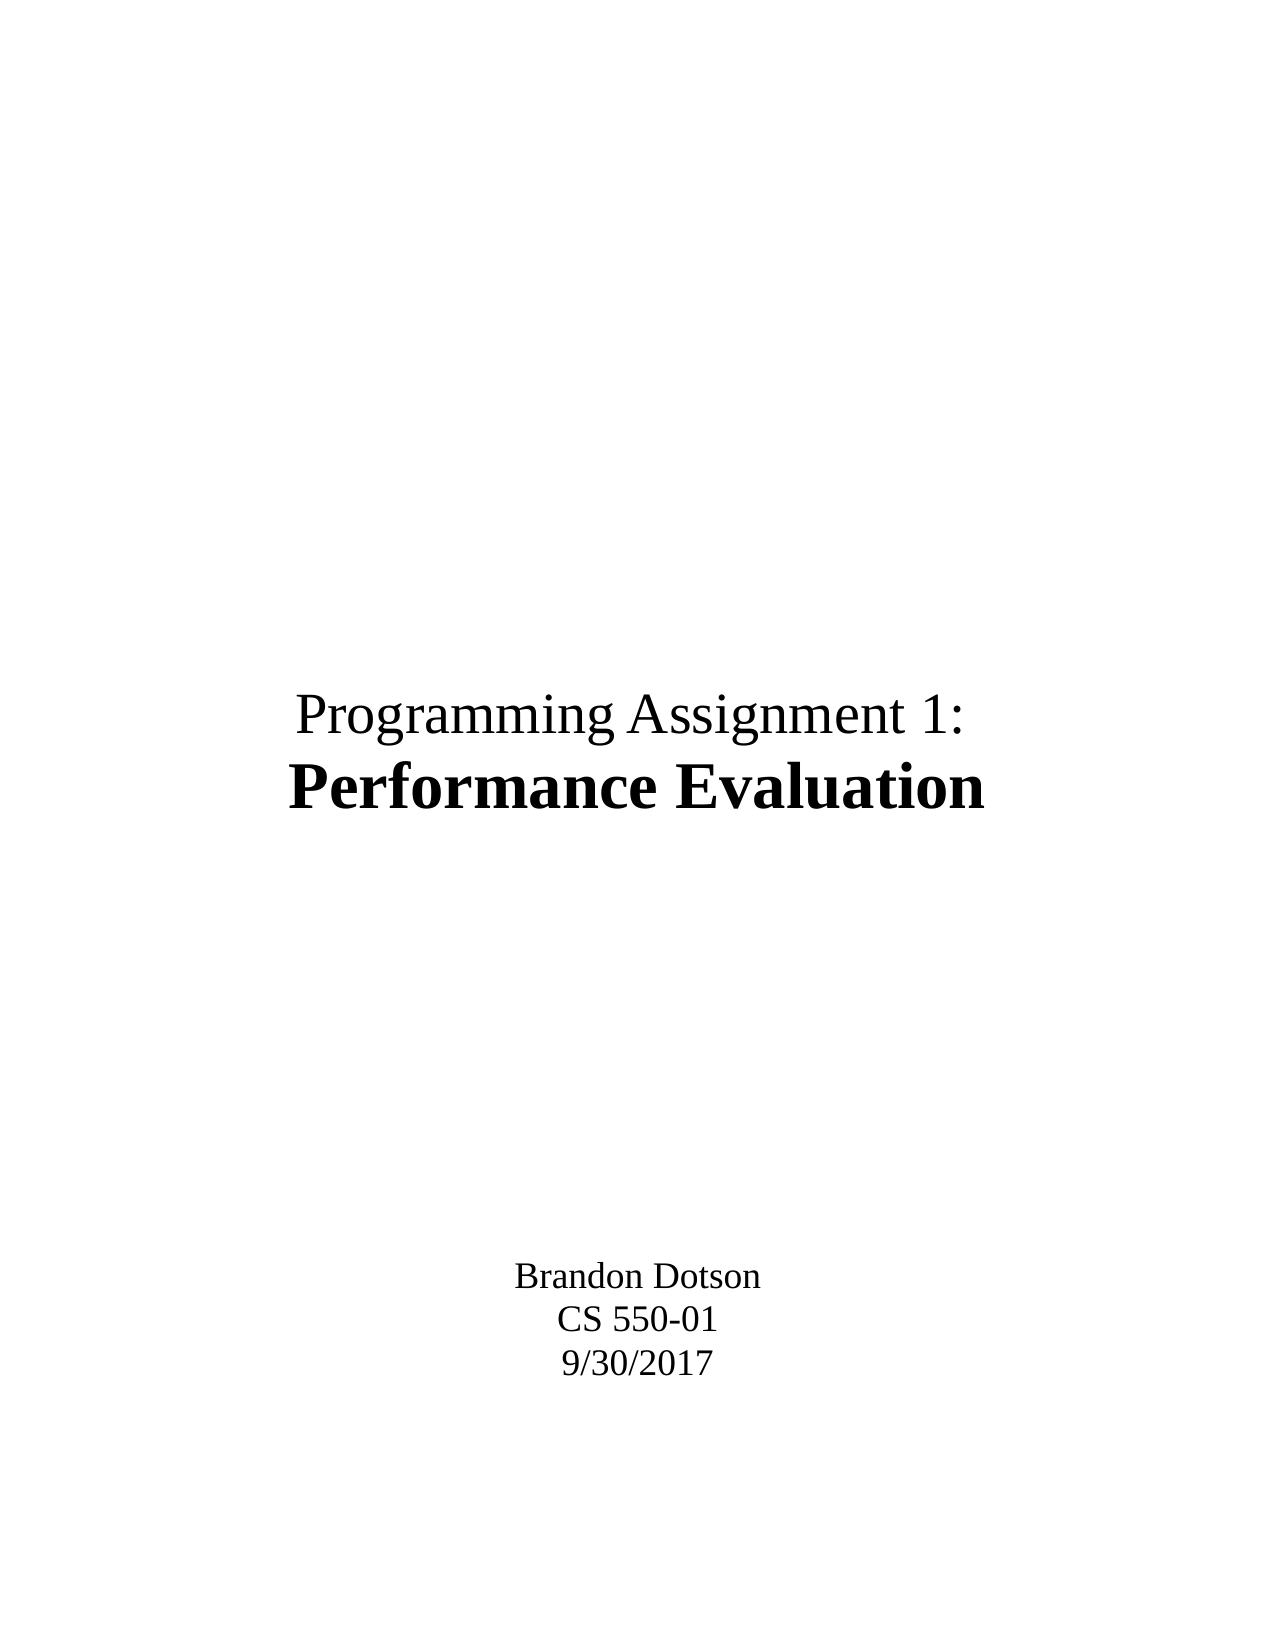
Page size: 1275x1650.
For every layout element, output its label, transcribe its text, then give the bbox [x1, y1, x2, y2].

text Programming Assignment 1: [118, 679, 1157, 746]
text Brandon Dotson [118, 1254, 1157, 1297]
text CS 550-01 [118, 1297, 1157, 1340]
text 9/30/2017 [118, 1340, 1157, 1383]
text Performance Evaluation [118, 746, 1157, 822]
